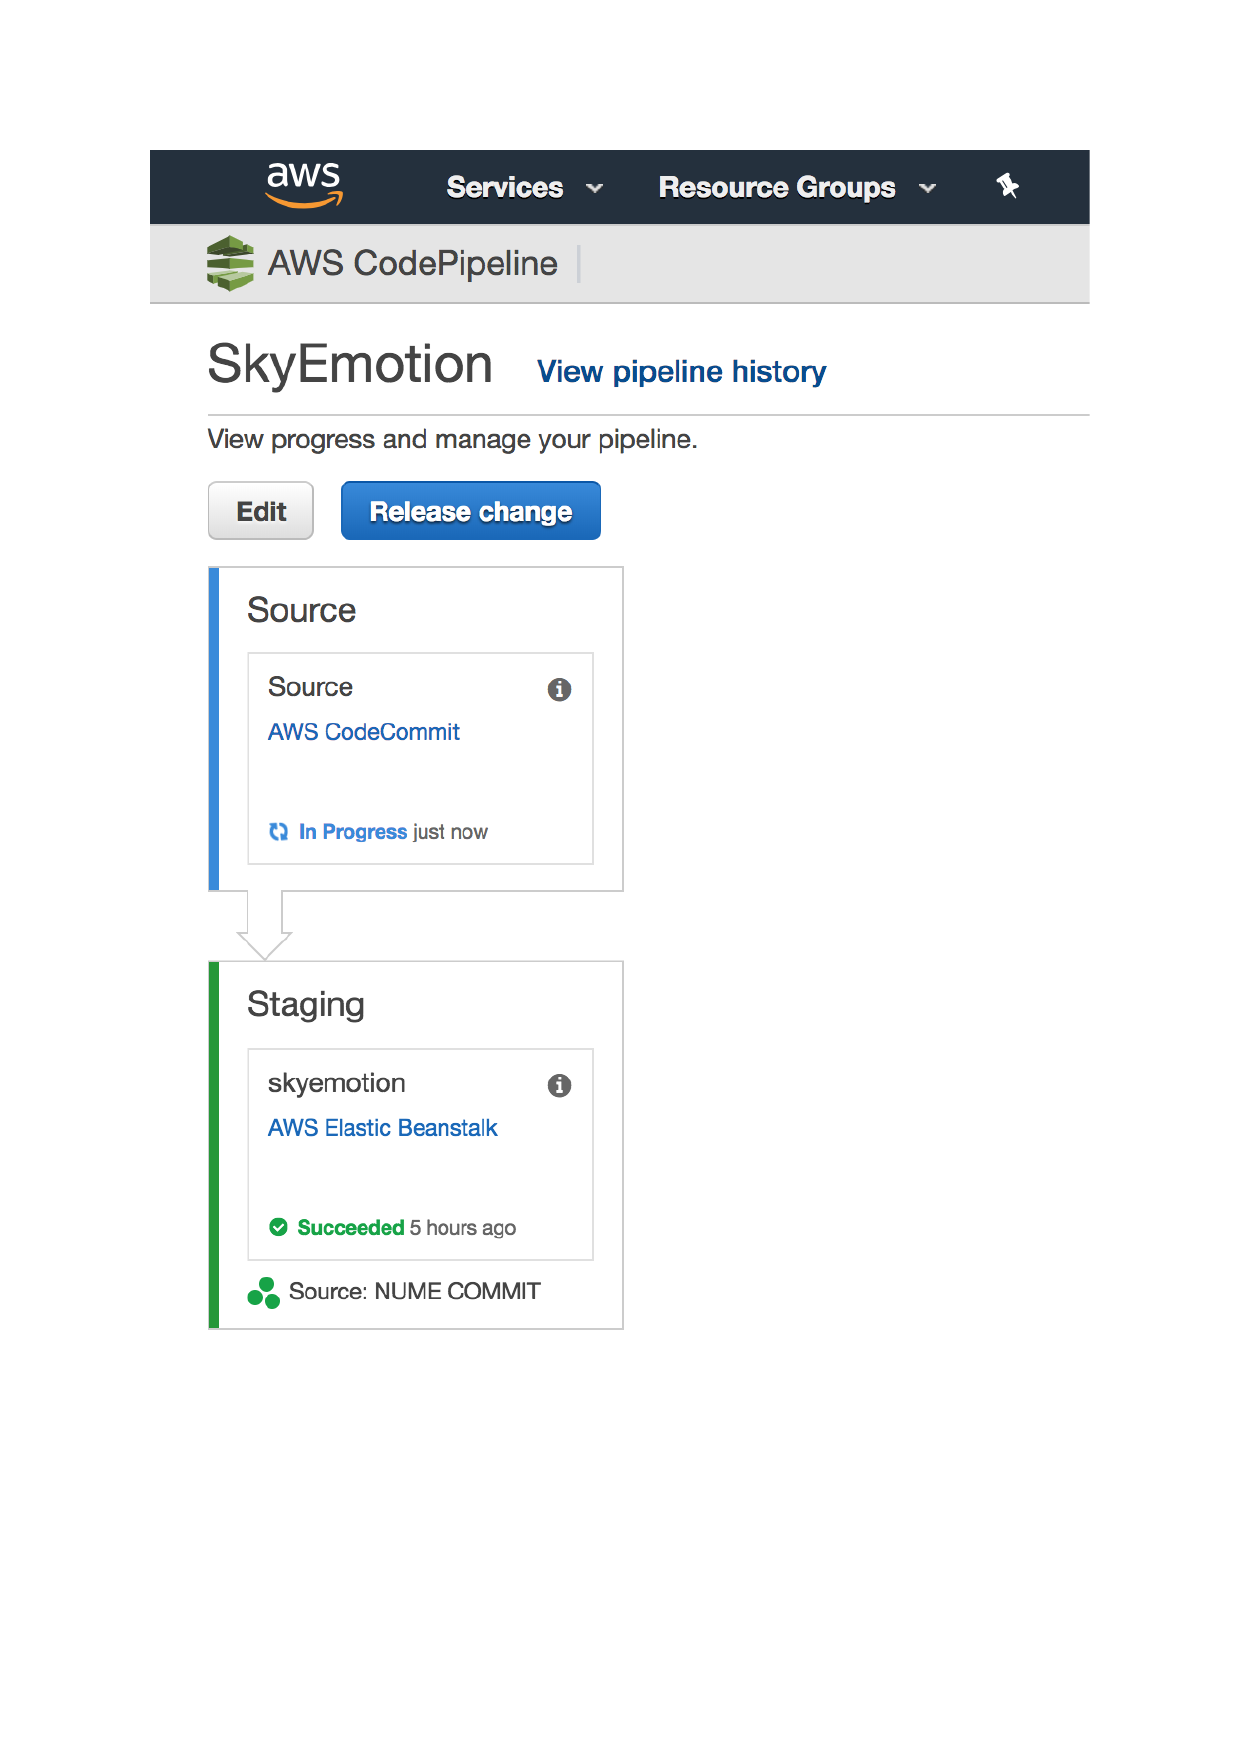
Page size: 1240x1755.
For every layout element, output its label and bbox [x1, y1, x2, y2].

picture [150, 150, 1090, 1594]
